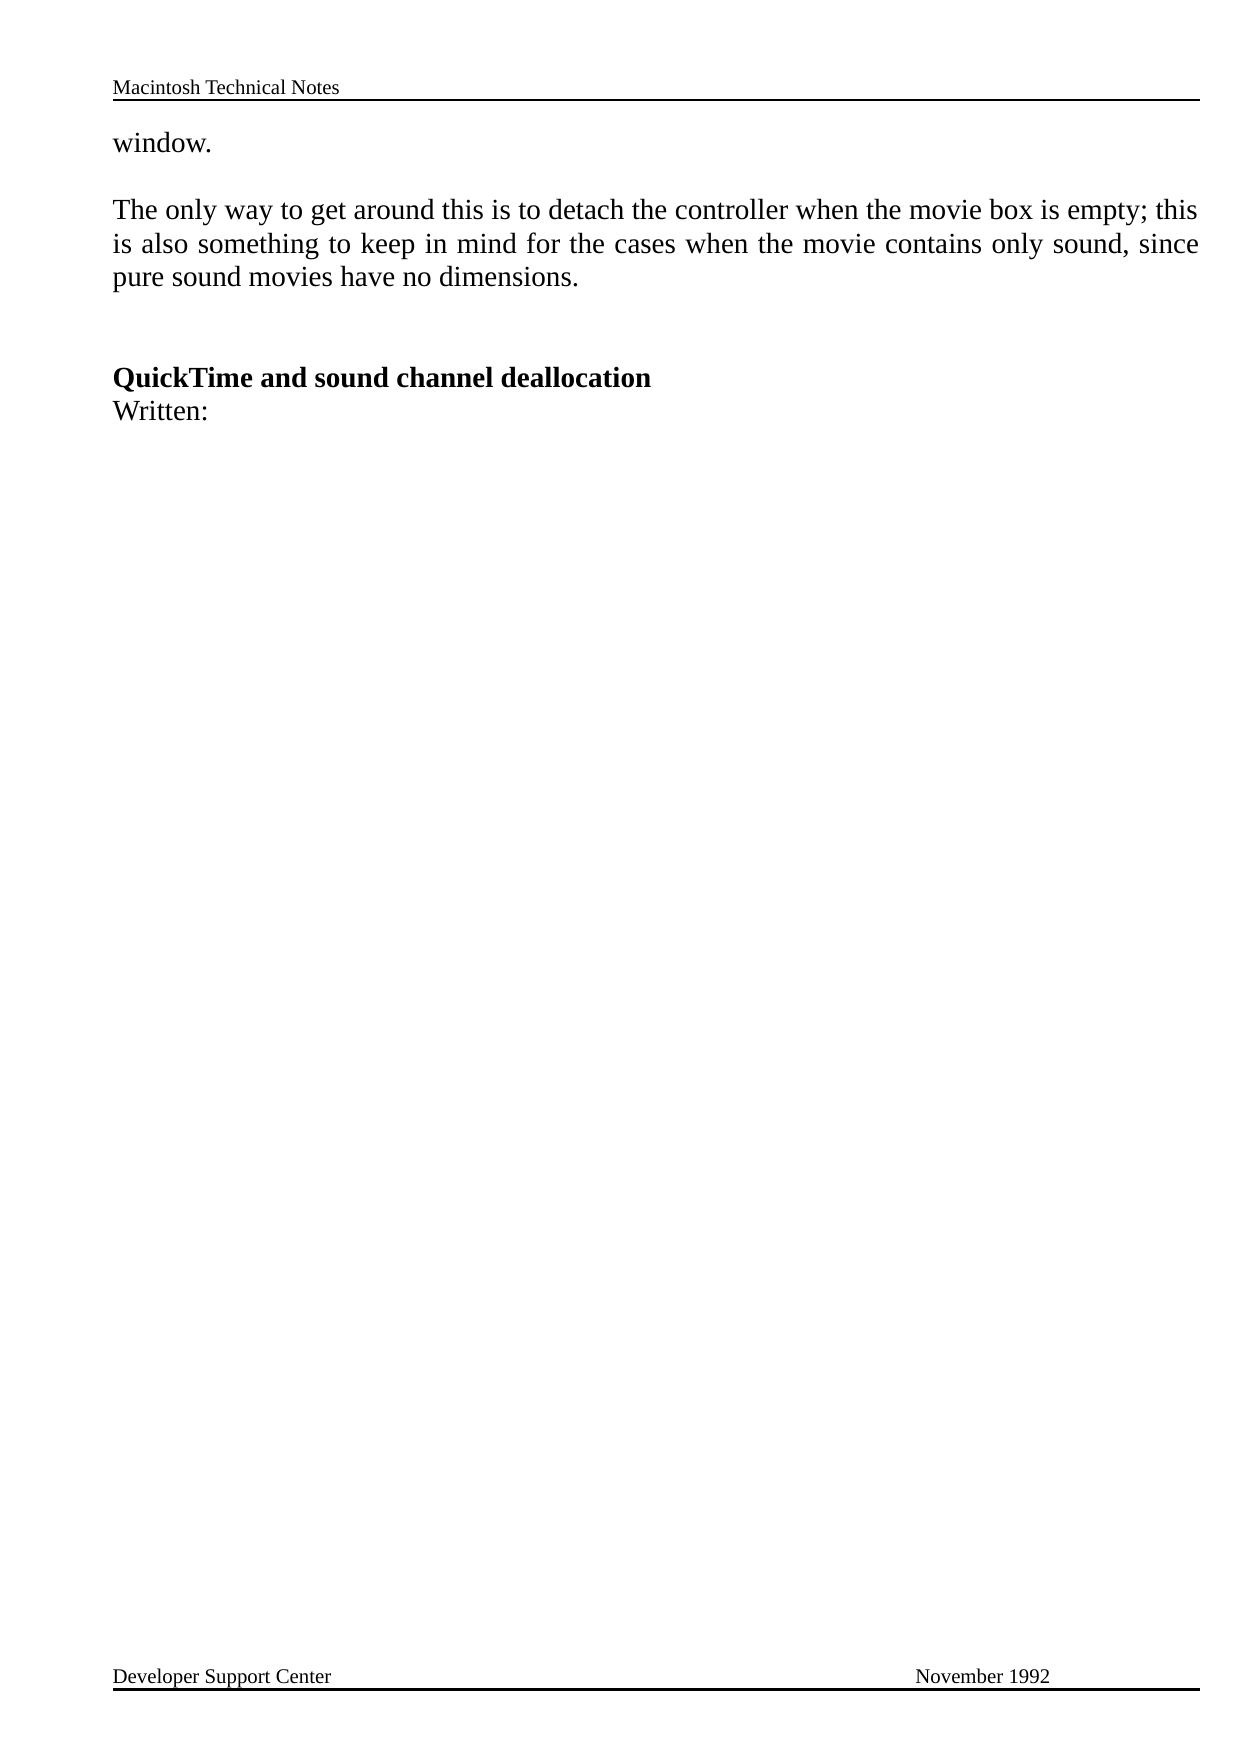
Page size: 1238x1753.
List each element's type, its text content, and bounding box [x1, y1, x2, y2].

text window. [112, 125, 1200, 159]
text Written: [112, 393, 1200, 427]
text QuickTime and sound channel deallocation [112, 360, 1200, 393]
text The only way to get around this is to detach the controller when the movie box is empty; this is also something to keep in mind for the cases when the movie contains only sound, since pure sound movies have no dimensions. [112, 192, 1200, 293]
